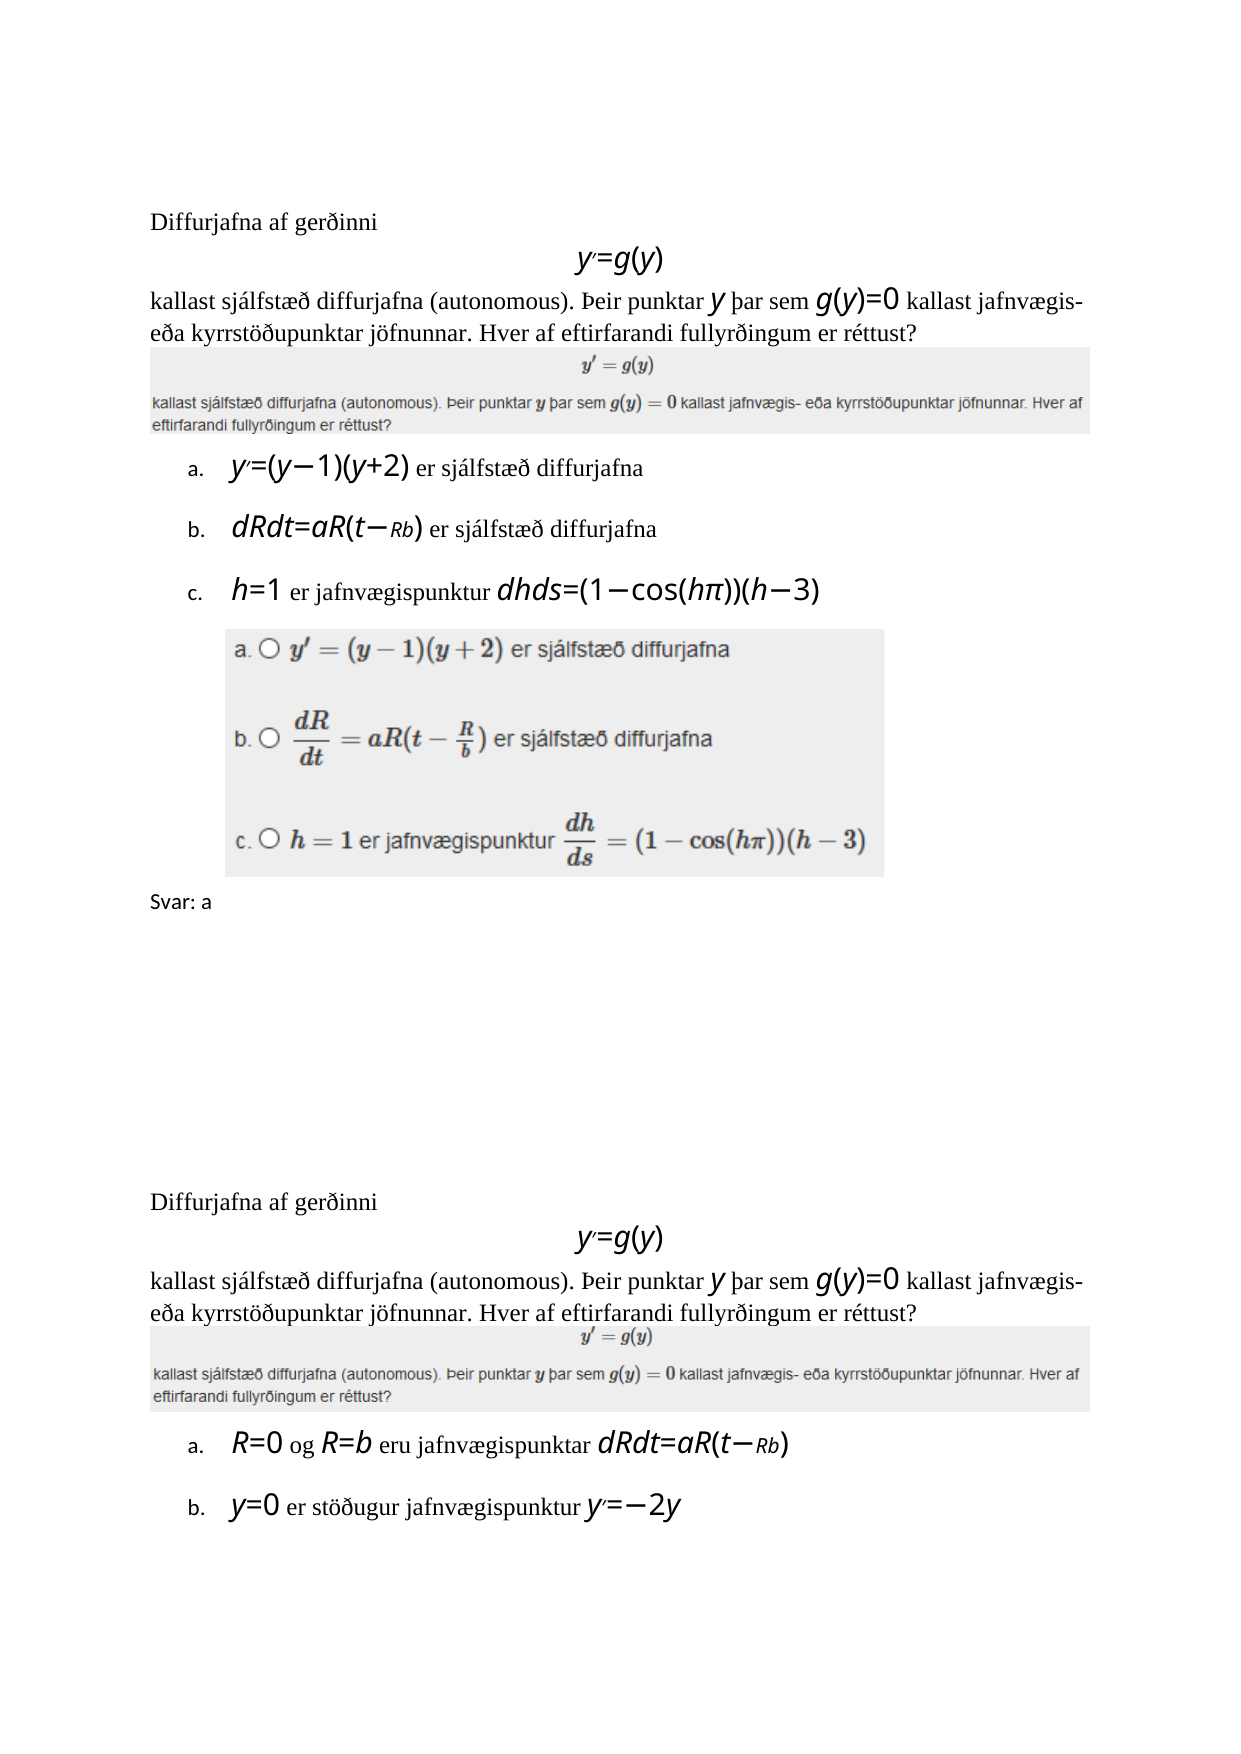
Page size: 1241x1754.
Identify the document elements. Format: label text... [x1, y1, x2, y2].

text Diffurjafna af gerðinni [150, 1187, 1090, 1216]
text Svar: a [150, 887, 1090, 915]
text Diffurjafna af gerðinni [150, 207, 1090, 236]
text y′=g(y) [150, 236, 1090, 277]
text y′=g(y) [150, 1216, 1090, 1257]
list h=1 er jafnvægispunktur dhds=(1−cos(hπ))(h−3) [187, 568, 1090, 609]
text kallast sjálfstæð diffurjafna (autonomous). Þeir punktar y þar sem g(y)=0 kallast jafnvægis- eða kyrrstöðupunktar jöfnunnar. Hver af eftirfarandi fullyrðingum er réttust? [150, 277, 1090, 347]
list y′=(y−1)(y+2) er sjálfstæð diffurjafna [187, 444, 1090, 485]
list dRdt=aR(t−Rb) er sjálfstæð diffurjafna [187, 506, 1090, 547]
list R=0 og R=b eru jafnvægispunktar dRdt=aR(t−Rb) [187, 1422, 1090, 1463]
list y=0 er stöðugur jafnvægispunktur y′=−2y [187, 1483, 1090, 1525]
text kallast sjálfstæð diffurjafna (autonomous). Þeir punktar y þar sem g(y)=0 kallast jafnvægis- eða kyrrstöðupunktar jöfnunnar. Hver af eftirfarandi fullyrðingum er réttust? [150, 1257, 1090, 1326]
